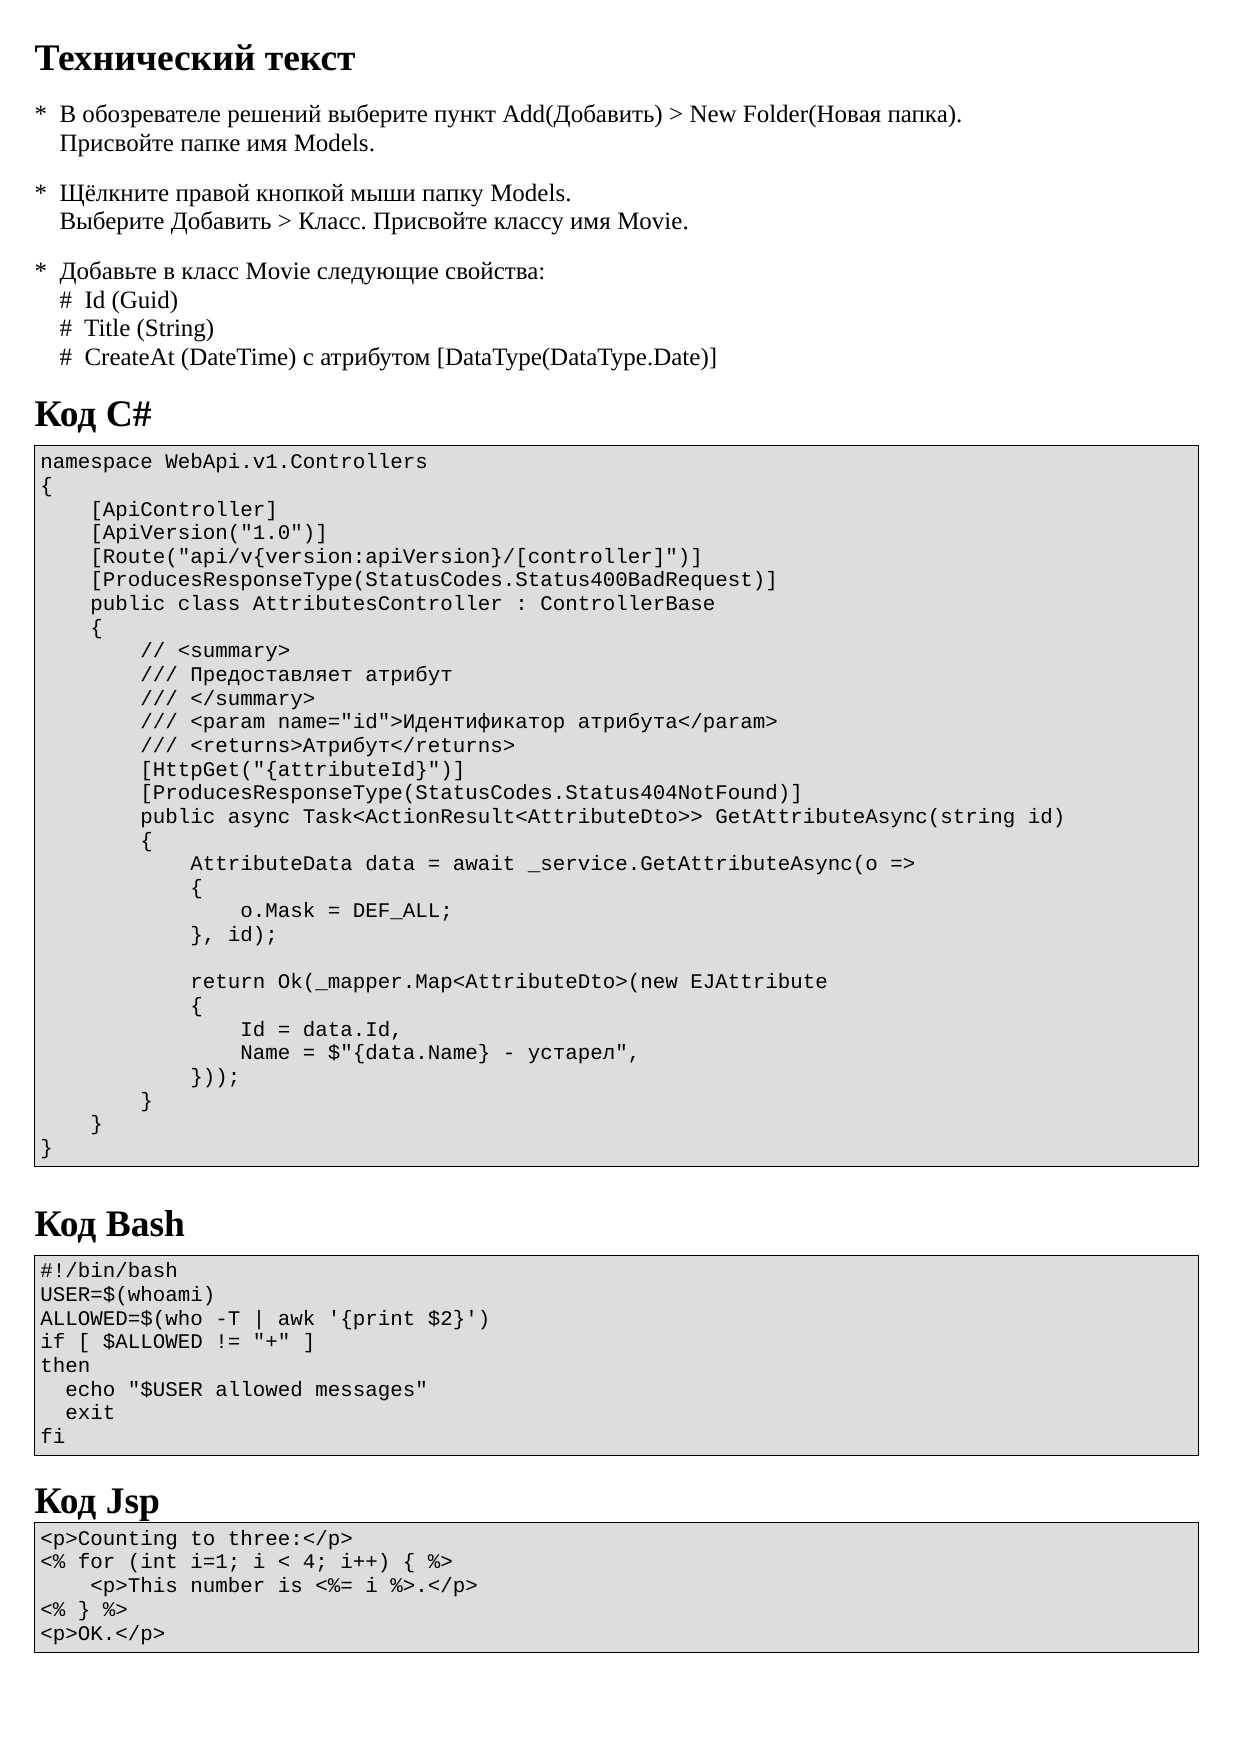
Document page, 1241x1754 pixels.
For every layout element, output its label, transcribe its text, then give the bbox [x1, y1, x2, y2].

table_header <p>Counting to three:</p> <% for (int i=1; i < 4; i++) { %> <p>This number is <%= i %>.</p> <% } %> <p>OK.</p> [35, 1523, 1198, 1652]
text * Щёлкните правой кнопкой мыши папку Models. Выберите Добавить > Класс. Присвойте классу имя Movie. [34, 178, 1198, 235]
subtitle Код Bash [34, 1201, 1198, 1244]
table_header namespace WebApi.v1.Controllers { [ApiController] [ApiVersion("1.0")] [Route("api/v{version:apiVersion}/[controller]")] [ProducesResponseType(StatusCodes.Status400BadRequest)] public class AttributesController : ControllerBase { // <summary> /// Предоставляет атрибут /// </summary> /// <param name="id">Идентификатор атрибута</param> /// <returns>Атрибут</returns> [HttpGet("{attributeId}")] [ProducesResponseType(StatusCodes.Status404NotFound)] public async Task<ActionResult<AttributeDto>> GetAttributeAsync(string id) { AttributeData data = await _service.GetAttributeAsync(o => { o.Mask = DEF_ALL; }, id); return Ok(_mapper.Map<AttributeDto>(new EJAttribute { Id = data.Id, Name = $"{data.Name} - устарел", })); } } } [35, 446, 1198, 1166]
table_header #!/bin/bash USER=$(whoami) ALLOWED=$(who -T | awk '{print $2}') if [ $ALLOWED != "+" ] then echo "$USER allowed messages" exit fi [35, 1256, 1198, 1455]
text * В обозревателе решений выберите пункт Add(Добавить) > New Folder(Новая папка). Присвойте папке имя Models. [34, 99, 1198, 157]
text * Добавьте в класс Movie следующие свойства: # Id (Guid) # Title (String) # CreateAt (DateTime) с атрибутом [DataType(DataType.Date)] [34, 256, 1198, 371]
subtitle Технический текст [34, 35, 1198, 78]
text Код Jsp [34, 1479, 1198, 1522]
subtitle Код C# [34, 392, 1198, 435]
